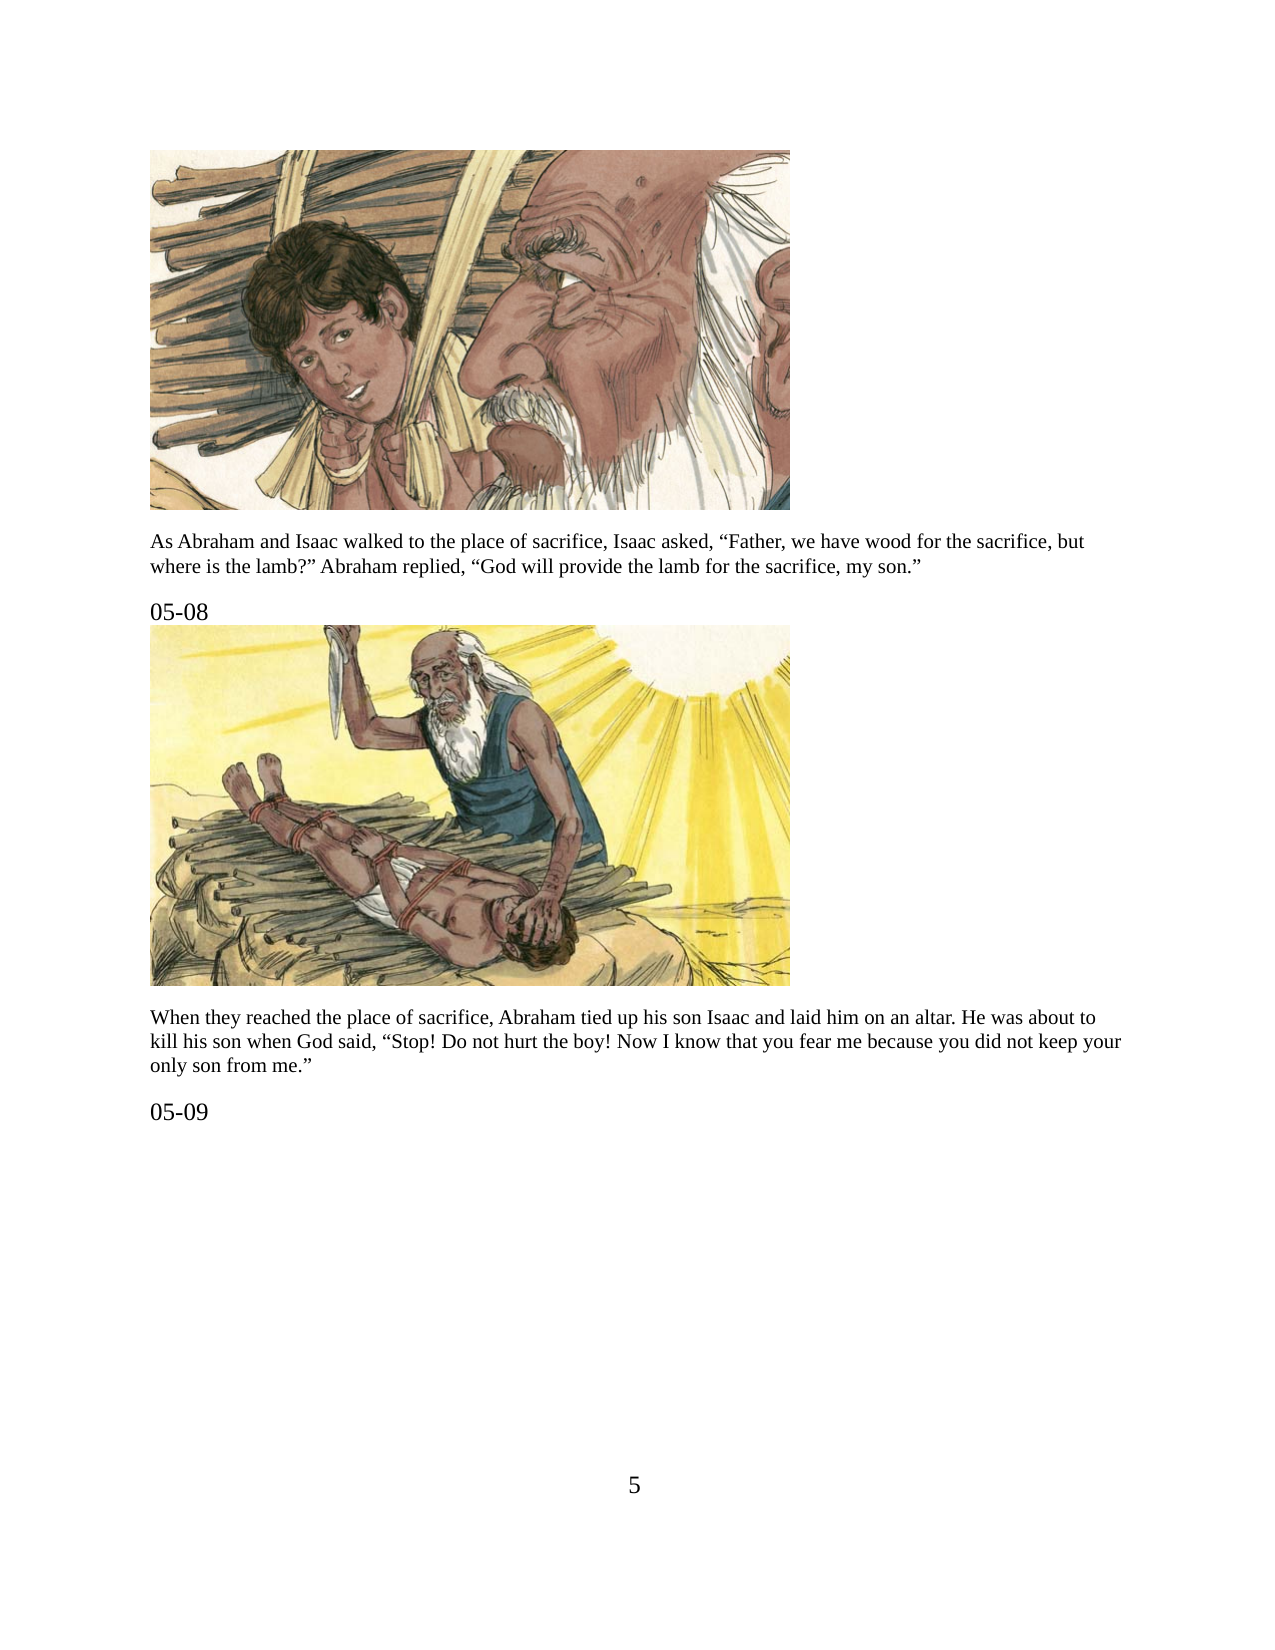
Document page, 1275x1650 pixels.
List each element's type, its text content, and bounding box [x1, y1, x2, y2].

subtitle 05-09 [150, 1097, 1125, 1126]
subtitle 05-08 [150, 597, 1125, 626]
text When they reached the place of sacrifice, Abraham tied up his son Isaac and laid him on an altar. He was about to kill his son when God said, “Stop! Do not hurt the boy! Now I know that you fear me because you did not keep your only son from me.” [150, 1005, 1125, 1077]
text As Abraham and Isaac walked to the place of sacrifice, Isaac asked, “Father, we have wood for the sacrifice, but where is the lamb?” Abraham replied, “God will provide the lamb for the sacrifice, my son.” [150, 529, 1125, 578]
picture [150, 625, 790, 986]
picture [150, 150, 790, 510]
